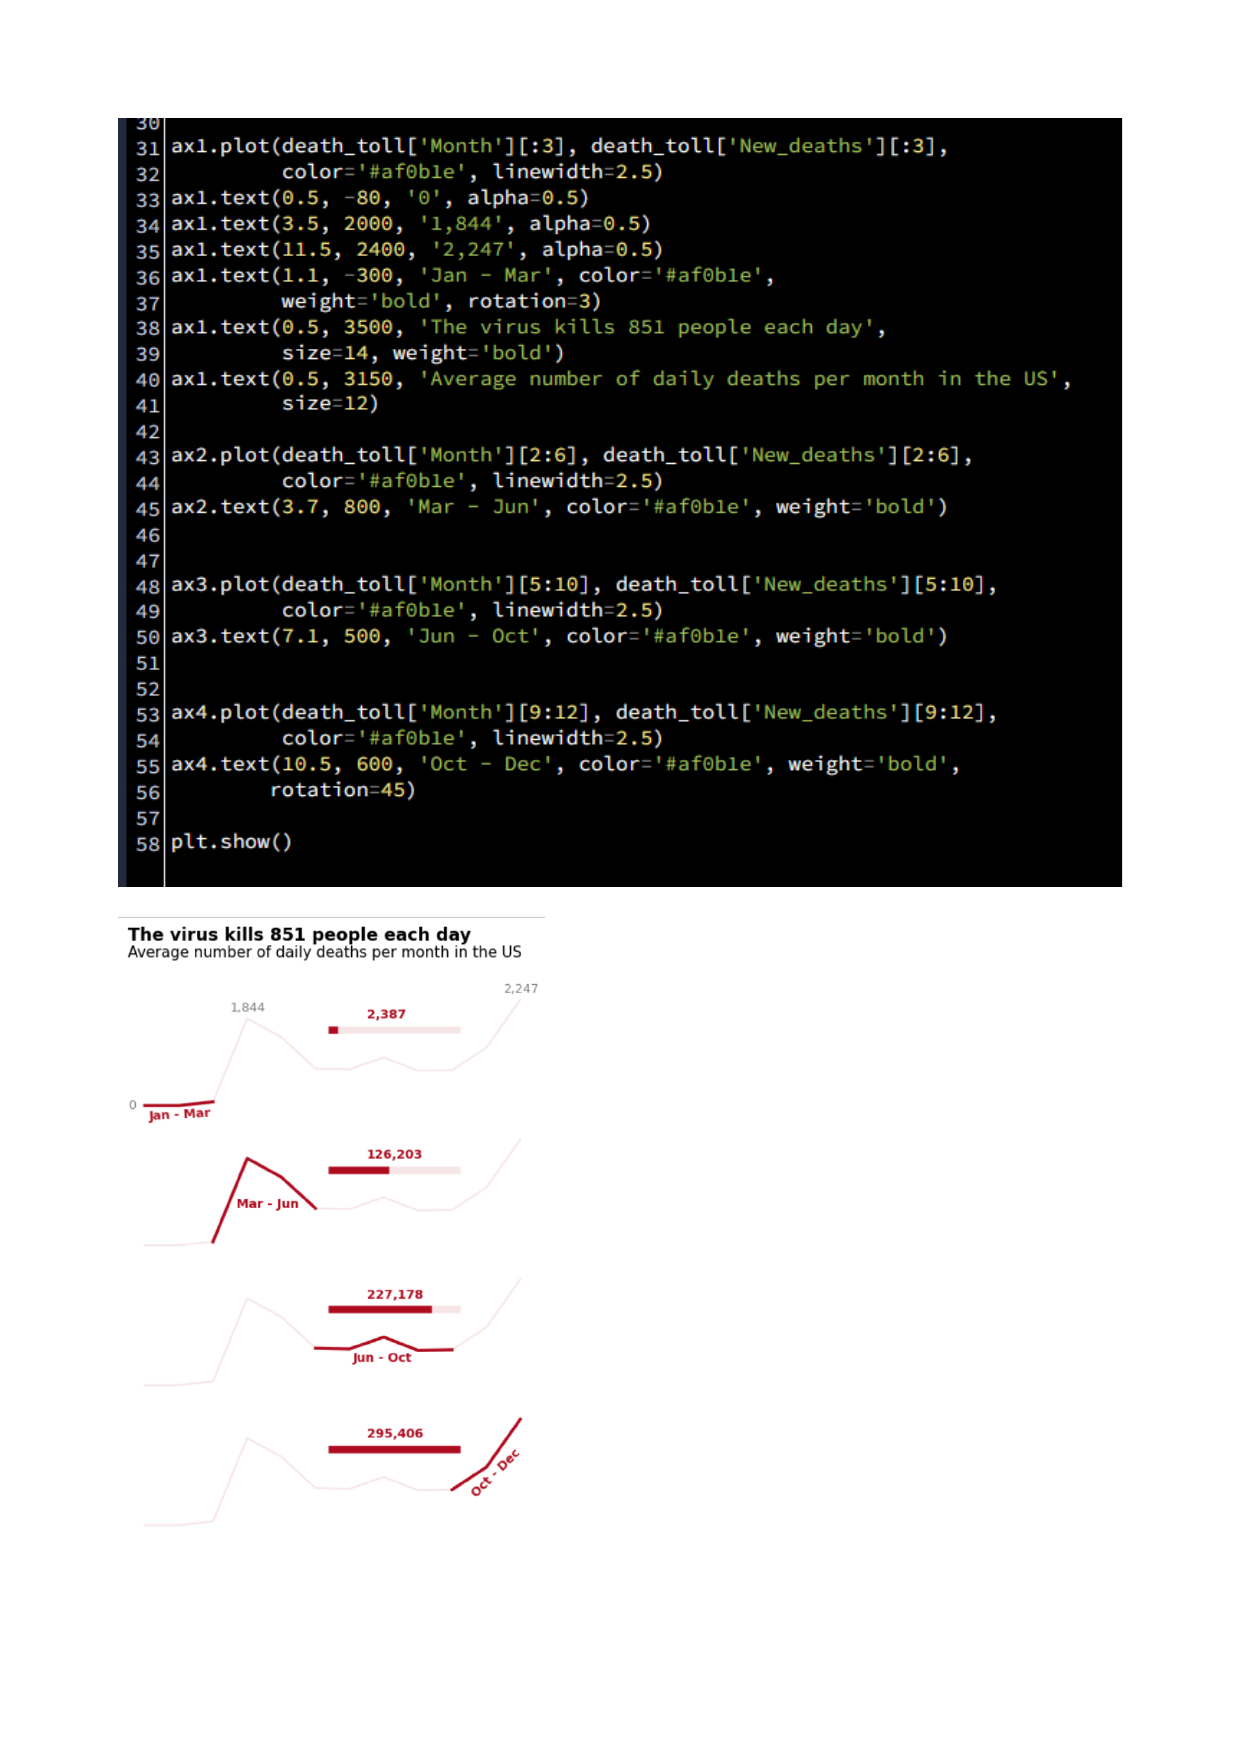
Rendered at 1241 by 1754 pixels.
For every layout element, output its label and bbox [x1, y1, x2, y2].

picture [118, 915, 546, 1537]
picture [118, 118, 1123, 887]
